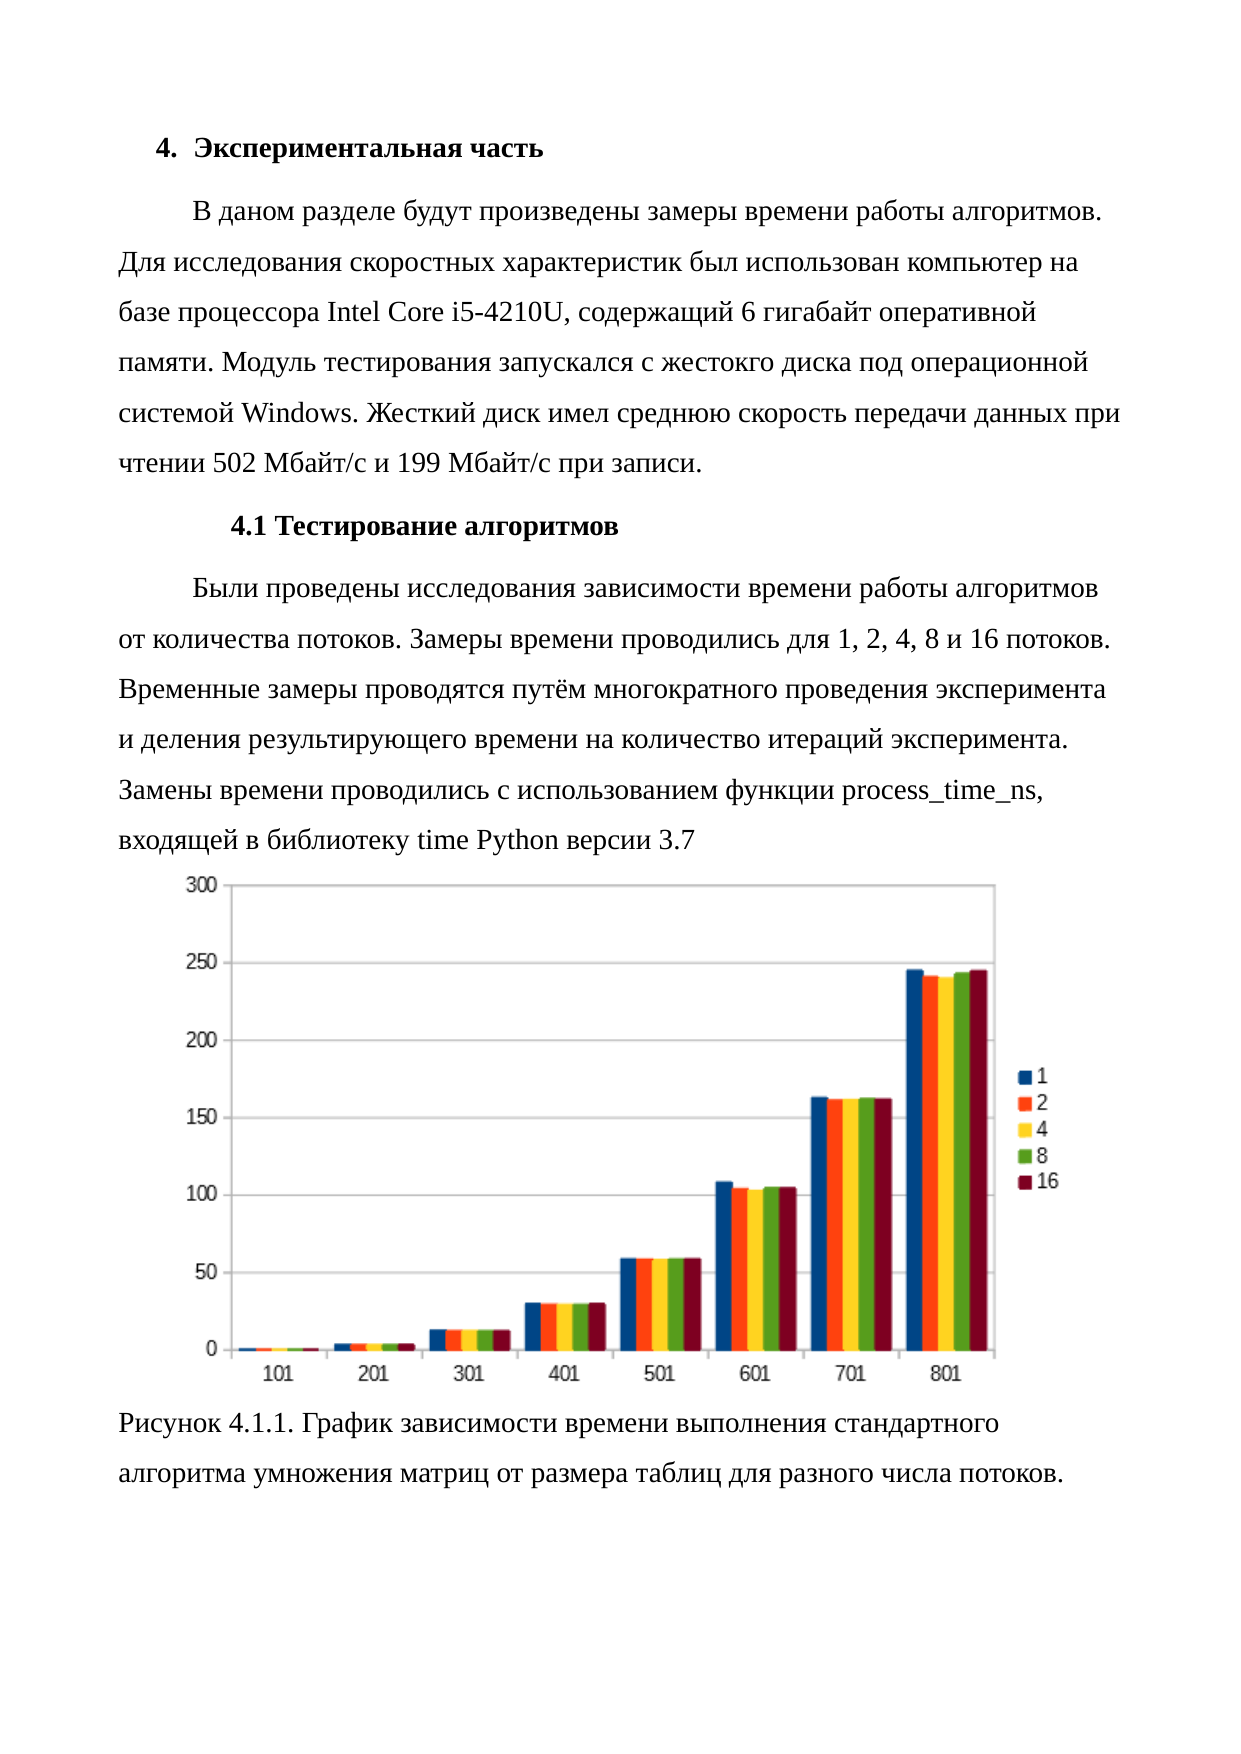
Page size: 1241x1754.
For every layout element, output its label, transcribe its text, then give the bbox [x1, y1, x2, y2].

text В даном разделе будут произведены замеры времени работы алгоритмов. Для исследования скоростных характеристик был использован компьютер на базе процессора Intel Core i5-4210U, содержащий 6 гигабайт оперативной памяти. Модуль тестирования запускался с жестокго диска под операционной системой Windows. Жесткий диск имел среднюю скорость передачи данных при чтении 502 Мбайт/с и 199 Мбайт/с при записи. [118, 193, 1122, 478]
picture [175, 872, 1065, 1389]
list Экспериментальная часть [156, 131, 1122, 164]
text Были проведены исследования зависимости времени работы алгоритмов от количества потоков. Замеры времени проводились для 1, 2, 4, 8 и 16 потоков. Временные замеры проводятся путём многократного проведения эксперимента и деления результирующего времени на количество итераций эксперимента. Замены времени проводились с использованием функции process_time_ns, входящей в библиотеку time Python версии 3.7 [118, 571, 1122, 856]
list 4.1 Тестирование алгоритмов [193, 508, 1122, 541]
text Рисунок 4.1.1. График зависимости времени выполнения стандартного алгоритма умножения матриц от размера таблиц для разного числа потоков. [118, 885, 1122, 1489]
